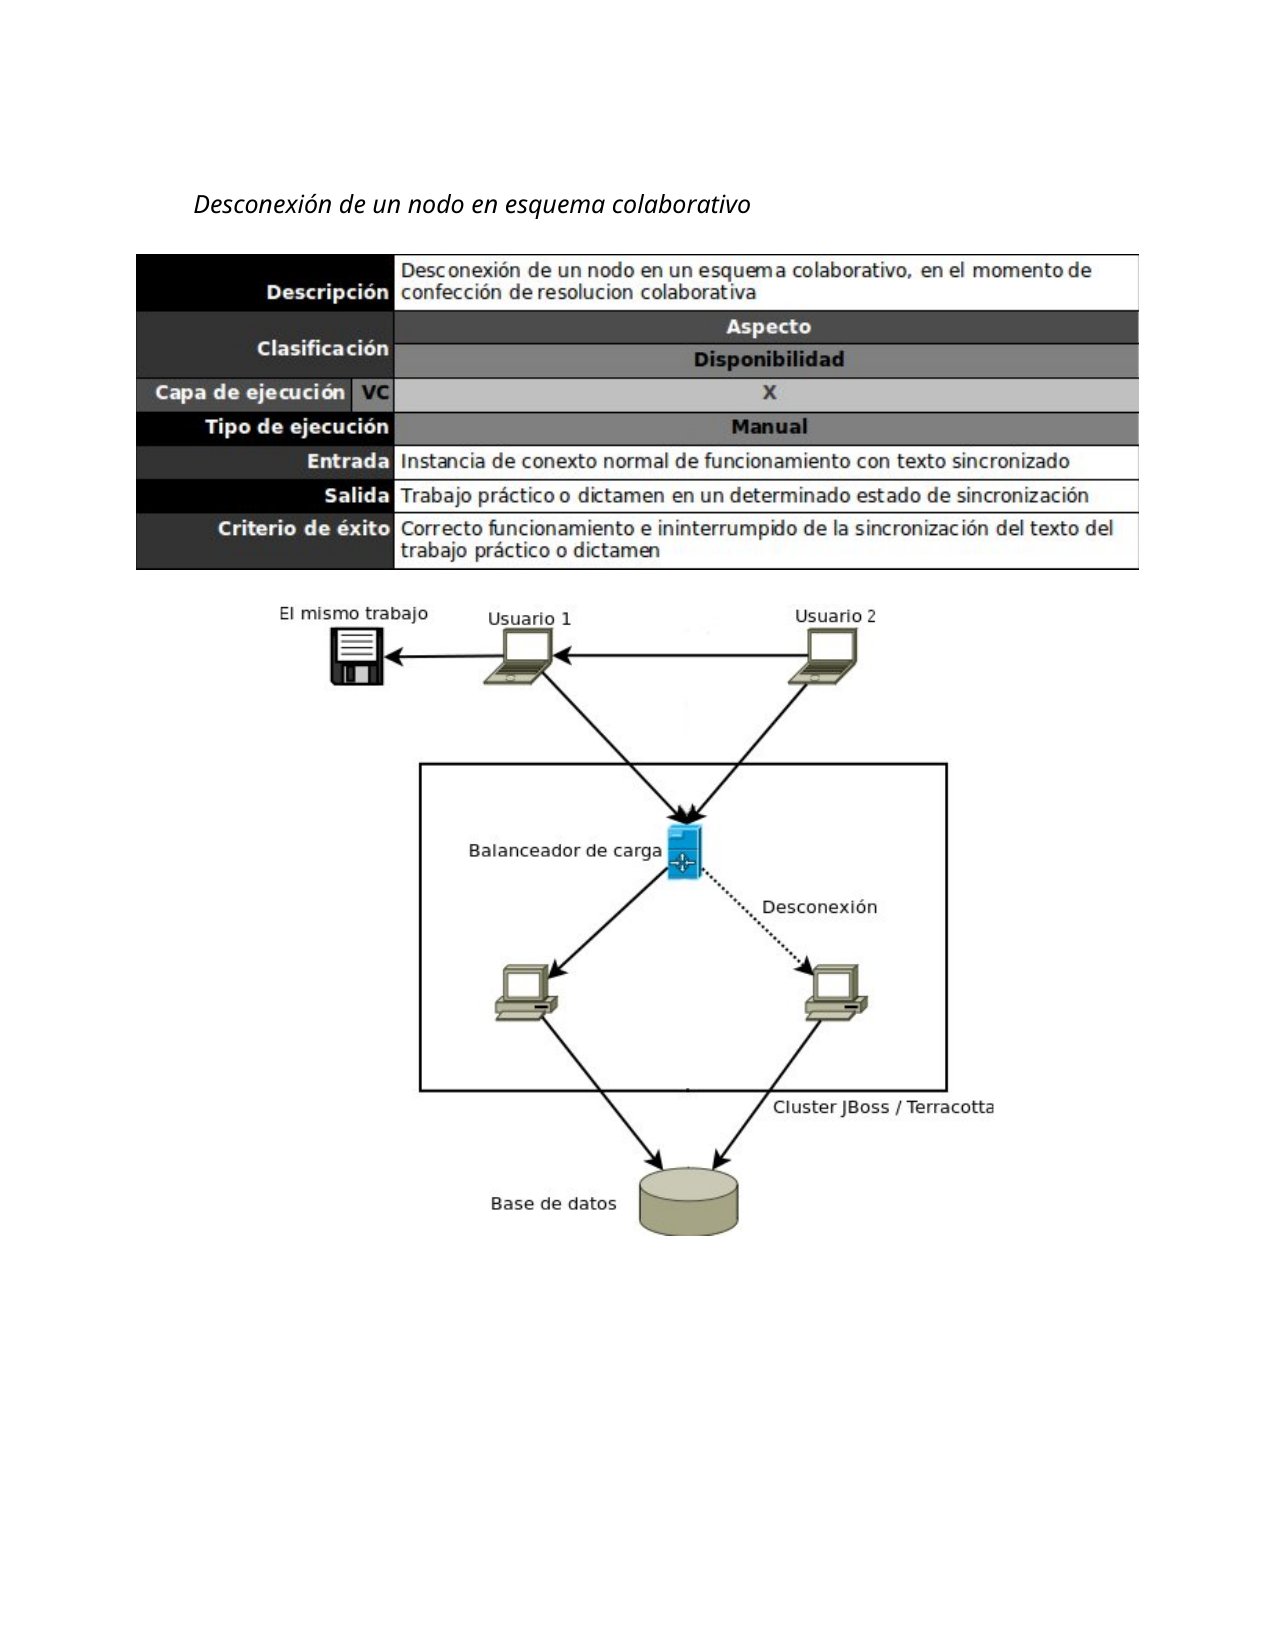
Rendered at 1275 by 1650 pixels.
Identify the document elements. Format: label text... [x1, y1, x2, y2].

picture [280, 604, 995, 1236]
text Desconexión de un nodo en esquema colaborativo [118, 186, 1157, 220]
picture [136, 254, 1139, 570]
